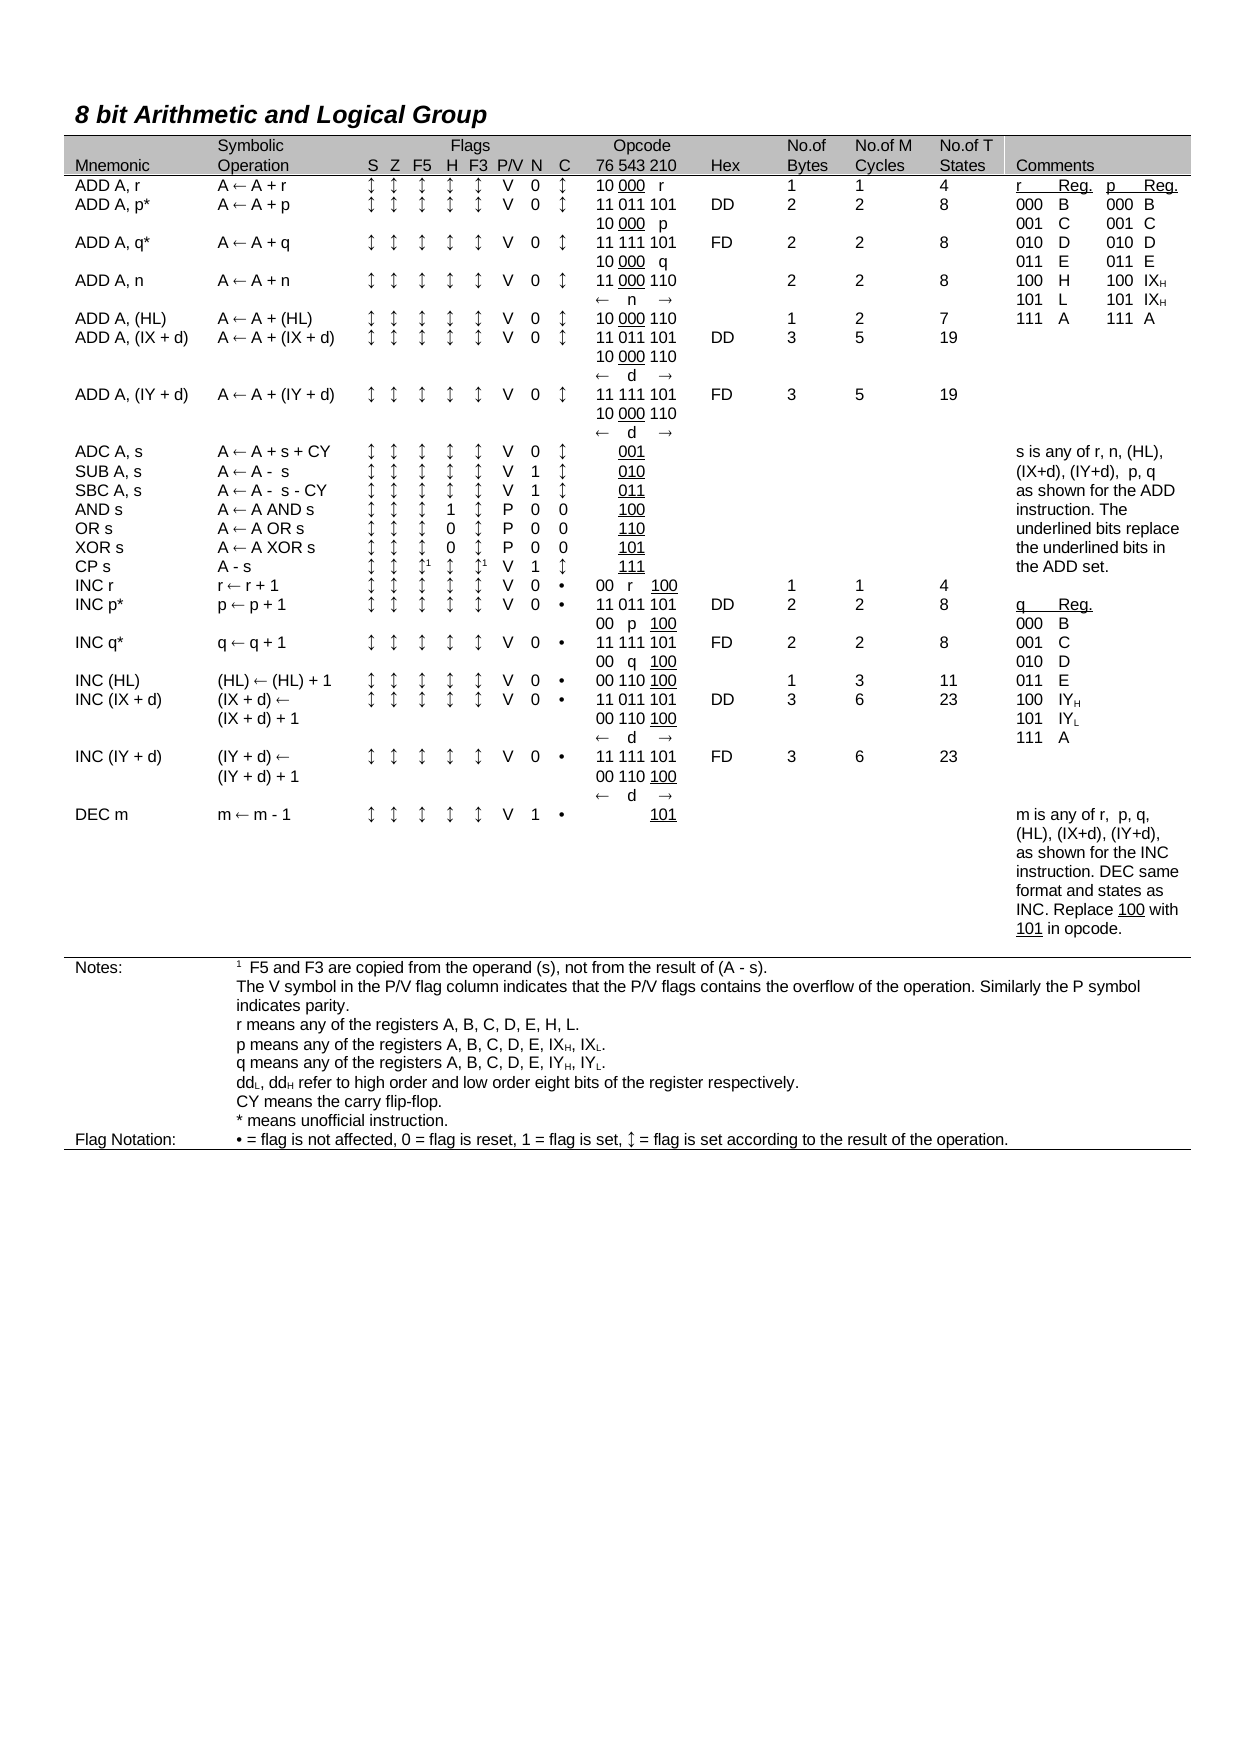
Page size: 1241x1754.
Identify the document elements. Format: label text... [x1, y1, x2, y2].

table_cell A ¬ A + (IX + d) [206, 328, 356, 385]
table_cell [776, 538, 844, 557]
table_cell b b b1 b b1 V 1 b [356, 557, 584, 576]
table_cell 1 [776, 671, 844, 690]
table_cell q Reg. 000 B [1005, 595, 1191, 633]
table_cell 2 [776, 595, 844, 633]
table_cell 2 [844, 233, 928, 271]
table_cell 5 [844, 328, 928, 385]
table_cell A ¬ A AND s [206, 500, 356, 519]
table_cell A ¬ A + (IY + d) [206, 385, 356, 442]
table_cell A ¬ A + q [206, 233, 356, 271]
table_cell b b b b b V 0 b [356, 309, 584, 328]
table_cell [1005, 748, 1191, 804]
table_cell b b b b b V 0 • [356, 633, 584, 671]
table_header Mnemonic [64, 136, 206, 174]
table_cell [844, 538, 928, 557]
table_cell [699, 176, 776, 194]
table_cell 100 IYH 101 IYL 111 A [1005, 690, 1191, 747]
table_cell 000 B 000 B 001 C 001 C [1005, 195, 1191, 233]
table_cell underlined bits replace [1005, 519, 1191, 538]
table_cell 23 [928, 690, 1004, 747]
table_cell [699, 443, 776, 461]
table_cell [844, 519, 928, 538]
table_cell b b b b b V 0 b [356, 195, 584, 233]
table_cell 11 011 101 00 110 100 ¬ d ® [584, 690, 699, 747]
table_cell 1 [776, 176, 844, 194]
table_cell [1005, 576, 1191, 595]
table_cell 23 [928, 748, 1004, 804]
table_cell 3 [776, 385, 844, 442]
table_header Flags S Z F5 H F3 P/V N C [356, 136, 584, 174]
table_cell 1 [776, 576, 844, 595]
table_cell [928, 805, 1004, 957]
table_cell [699, 557, 776, 576]
table_cell [1005, 328, 1191, 385]
table_cell 8 [928, 233, 1004, 271]
table_cell [776, 557, 844, 576]
table_cell 11 [928, 671, 1004, 690]
table_cell ADD A, (HL) [64, 309, 206, 328]
table_cell A ¬ A + (HL) [206, 309, 356, 328]
table_cell 1 F5 and F3 are copied from the operand (s), not from the result of (A - s). The V symbol in the P/V flag column indicates that the P/V flags contains the overflow of the operation. Similarly the P symbol indicates parity. r means any of the registers A, B, C, D, E, H, L. p means any of the registers A, B, C, D, E, IXH, IXL. q means any of the registers A, B, C, D, E, IYH, IYL. ddL, ddH refer to high order and low order eight bits of the register respectively. CY means the carry flip-flop. * means unofficial instruction. [225, 958, 1191, 1130]
table_cell [928, 461, 1004, 481]
table_cell [699, 481, 776, 499]
table_header Comments [1005, 136, 1191, 174]
table_cell 111 A 111 A [1005, 309, 1191, 328]
table_cell [776, 481, 844, 499]
table_cell • = flag is not affected, 0 = flag is reset, 1 = flag is set, b = flag is set according to the result of the operation. [225, 1130, 1191, 1149]
table_cell r Reg. p Reg. [1005, 176, 1191, 194]
table_cell [699, 538, 776, 557]
table_cell FD [699, 233, 776, 271]
table_cell b b b b b V 0 • [356, 690, 584, 747]
table_cell 2 [776, 271, 844, 309]
table_cell A ¬ A - s - CY [206, 481, 356, 499]
table_cell A ¬ A + p [206, 195, 356, 233]
table_cell 101 [584, 538, 699, 557]
table_cell (IX+d), (IY+d), p, q [1005, 461, 1191, 481]
table_cell 1 [776, 309, 844, 328]
table_cell DEC m [64, 805, 206, 957]
table_cell 1 [844, 576, 928, 595]
table_cell ADC A, s [64, 443, 206, 461]
table_cell 6 [844, 690, 928, 747]
table_cell 00 r 100 [584, 576, 699, 595]
table_cell b b b b b V 0 • [356, 748, 584, 804]
table_cell 001 C 010 D [1005, 633, 1191, 671]
table_cell A ¬ A XOR s [206, 538, 356, 557]
table_cell instruction. The [1005, 500, 1191, 519]
table_cell A ¬ A + r [206, 176, 356, 194]
table_cell b b b 1 b P 0 0 [356, 500, 584, 519]
table_cell b b b b b V 1 b [356, 461, 584, 481]
table_cell OR s [64, 519, 206, 538]
table_cell INC r [64, 576, 206, 595]
table_cell 11 111 101 10 000 110 ¬ d ® [584, 385, 699, 442]
table_cell 6 [844, 748, 928, 804]
table_cell 011 [584, 481, 699, 499]
table_cell 8 [928, 633, 1004, 671]
table_cell 110 [584, 519, 699, 538]
table_cell [776, 519, 844, 538]
table_cell [844, 557, 928, 576]
table_cell [928, 538, 1004, 557]
table_cell [699, 271, 776, 309]
table_cell m is any of r, p, q, (HL), (IX+d), (IY+d), as shown for the INC instruction. DEC same format and states as INC. Replace 100 with 101 in opcode. [1005, 805, 1191, 957]
table_cell FD [699, 633, 776, 671]
table_cell 2 [844, 633, 928, 671]
table_cell 10 000 r [584, 176, 699, 194]
table_cell 8 [928, 271, 1004, 309]
table_cell SBC A, s [64, 481, 206, 499]
table_cell [699, 519, 776, 538]
table_cell b b b b b V 0 • [356, 595, 584, 633]
table_cell ADD A, (IY + d) [64, 385, 206, 442]
table_cell INC (HL) [64, 671, 206, 690]
table_cell [844, 481, 928, 499]
table_cell the underlined bits in [1005, 538, 1191, 557]
table_cell b b b b b V 0 b [356, 233, 584, 271]
table_header No.of T States [928, 136, 1004, 174]
table_cell INC q* [64, 633, 206, 671]
table_cell A ¬ A + n [206, 271, 356, 309]
table_cell [1005, 385, 1191, 442]
table_header No.of Bytes [776, 136, 844, 174]
table_cell (IY + d) ¬ (IY + d) + 1 [206, 748, 356, 804]
table_cell 19 [928, 328, 1004, 385]
table_cell 7 [928, 309, 1004, 328]
table_cell AND s [64, 500, 206, 519]
table_cell [776, 461, 844, 481]
table_cell [928, 557, 1004, 576]
table_cell r ¬ r + 1 [206, 576, 356, 595]
table_cell p ¬ p + 1 [206, 595, 356, 633]
table_cell DD [699, 595, 776, 633]
table_cell XOR s [64, 538, 206, 557]
table_cell 011 E [1005, 671, 1191, 690]
table_cell 1 [844, 176, 928, 194]
table_cell [699, 805, 776, 957]
table_cell [928, 443, 1004, 461]
table_cell 2 [844, 309, 928, 328]
table_cell 010 D 010 D 011 E 011 E [1005, 233, 1191, 271]
table_cell 2 [844, 195, 928, 233]
subtitle 8 bit Arithmetic and Logical Group [75, 100, 1165, 129]
table_cell DD [699, 195, 776, 233]
table_cell 4 [928, 176, 1004, 194]
table_cell [928, 481, 1004, 499]
table_cell [699, 576, 776, 595]
table_cell ADD A, (IX + d) [64, 328, 206, 385]
table_cell b b b b b V 1 • [356, 805, 584, 957]
table_cell ADD A, q* [64, 233, 206, 271]
table_cell q ¬ q + 1 [206, 633, 356, 671]
table_cell the ADD set. [1005, 557, 1191, 576]
table_cell [844, 805, 928, 957]
table_cell 11 011 101 10 000 p [584, 195, 699, 233]
table_cell 101 [584, 805, 699, 957]
table_cell as shown for the ADD [1005, 481, 1191, 499]
table_cell A ¬ A + s + CY [206, 443, 356, 461]
table_cell 2 [776, 195, 844, 233]
table_cell 19 [928, 385, 1004, 442]
table_cell [699, 500, 776, 519]
table_cell 11 011 101 00 p 100 [584, 595, 699, 633]
table_cell Notes: [64, 958, 225, 1130]
table_cell ADD A, p* [64, 195, 206, 233]
table_cell 8 [928, 195, 1004, 233]
table_cell DD [699, 328, 776, 385]
table_cell A - s [206, 557, 356, 576]
table_cell [776, 443, 844, 461]
table_cell DD [699, 690, 776, 747]
table_cell b b b b b V 0 b [356, 385, 584, 442]
table_cell [699, 309, 776, 328]
table_cell b b b b b V 0 b [356, 271, 584, 309]
table_header Symbolic Operation [206, 136, 356, 174]
table_cell m ¬ m - 1 [206, 805, 356, 957]
table_cell b b b b b V 1 b [356, 481, 584, 499]
table_cell 3 [776, 690, 844, 747]
table_cell 11 111 101 10 000 q [584, 233, 699, 271]
table_cell 00 110 100 [584, 671, 699, 690]
table_cell b b b 0 b P 0 0 [356, 538, 584, 557]
table_cell 11 111 101 00 q 100 [584, 633, 699, 671]
table_cell ADD A, r [64, 176, 206, 194]
table_cell SUB A, s [64, 461, 206, 481]
table_cell 3 [776, 748, 844, 804]
table_cell 111 [584, 557, 699, 576]
table_cell [928, 500, 1004, 519]
table_cell [776, 500, 844, 519]
table_cell 11 111 101 00 110 100 ¬ d ® [584, 748, 699, 804]
table_cell [844, 443, 928, 461]
table_cell 2 [844, 271, 928, 309]
table_cell FD [699, 748, 776, 804]
table_cell 8 [928, 595, 1004, 633]
table_cell 11 000 110 ¬ n ® [584, 271, 699, 309]
table_header Hex [699, 136, 776, 174]
table_header No.of M Cycles [844, 136, 928, 174]
table_cell b b b 0 b P 0 0 [356, 519, 584, 538]
table_cell b b b b b V 0 b [356, 443, 584, 461]
table_cell 3 [844, 671, 928, 690]
table_cell INC (IX + d) [64, 690, 206, 747]
table_cell 100 [584, 500, 699, 519]
table_cell [844, 500, 928, 519]
table_cell FD [699, 385, 776, 442]
table_cell [699, 671, 776, 690]
table_cell 11 011 101 10 000 110 ¬ d ® [584, 328, 699, 385]
table_cell b b b b b V 0 • [356, 671, 584, 690]
table_cell b b b b b V 0 b [356, 328, 584, 385]
table_cell 10 000 110 [584, 309, 699, 328]
table_cell 010 [584, 461, 699, 481]
table_cell 100 H 100 IXH 101 L 101 IXH [1005, 271, 1191, 309]
table_cell [699, 461, 776, 481]
table_cell A ¬ A OR s [206, 519, 356, 538]
table_cell b b b b b V 0 • [356, 576, 584, 595]
table_cell 2 [776, 633, 844, 671]
table_cell Flag Notation: [64, 1130, 225, 1149]
table_cell s is any of r, n, (HL), [1005, 443, 1191, 461]
table_cell 001 [584, 443, 699, 461]
table_cell (IX + d) ¬ (IX + d) + 1 [206, 690, 356, 747]
table_cell A ¬ A - s [206, 461, 356, 481]
table_cell 3 [776, 328, 844, 385]
table_cell [844, 461, 928, 481]
table_cell 4 [928, 576, 1004, 595]
table_cell (HL) ¬ (HL) + 1 [206, 671, 356, 690]
table_cell CP s [64, 557, 206, 576]
table_cell ADD A, n [64, 271, 206, 309]
table_cell 2 [776, 233, 844, 271]
table_header Opcode 76 543 210 [584, 136, 699, 174]
table_cell [928, 519, 1004, 538]
table_cell INC (IY + d) [64, 748, 206, 804]
table_cell b b b b b V 0 b [356, 176, 584, 194]
table_cell [776, 805, 844, 957]
table_cell 2 [844, 595, 928, 633]
table_cell INC p* [64, 595, 206, 633]
table_cell 5 [844, 385, 928, 442]
